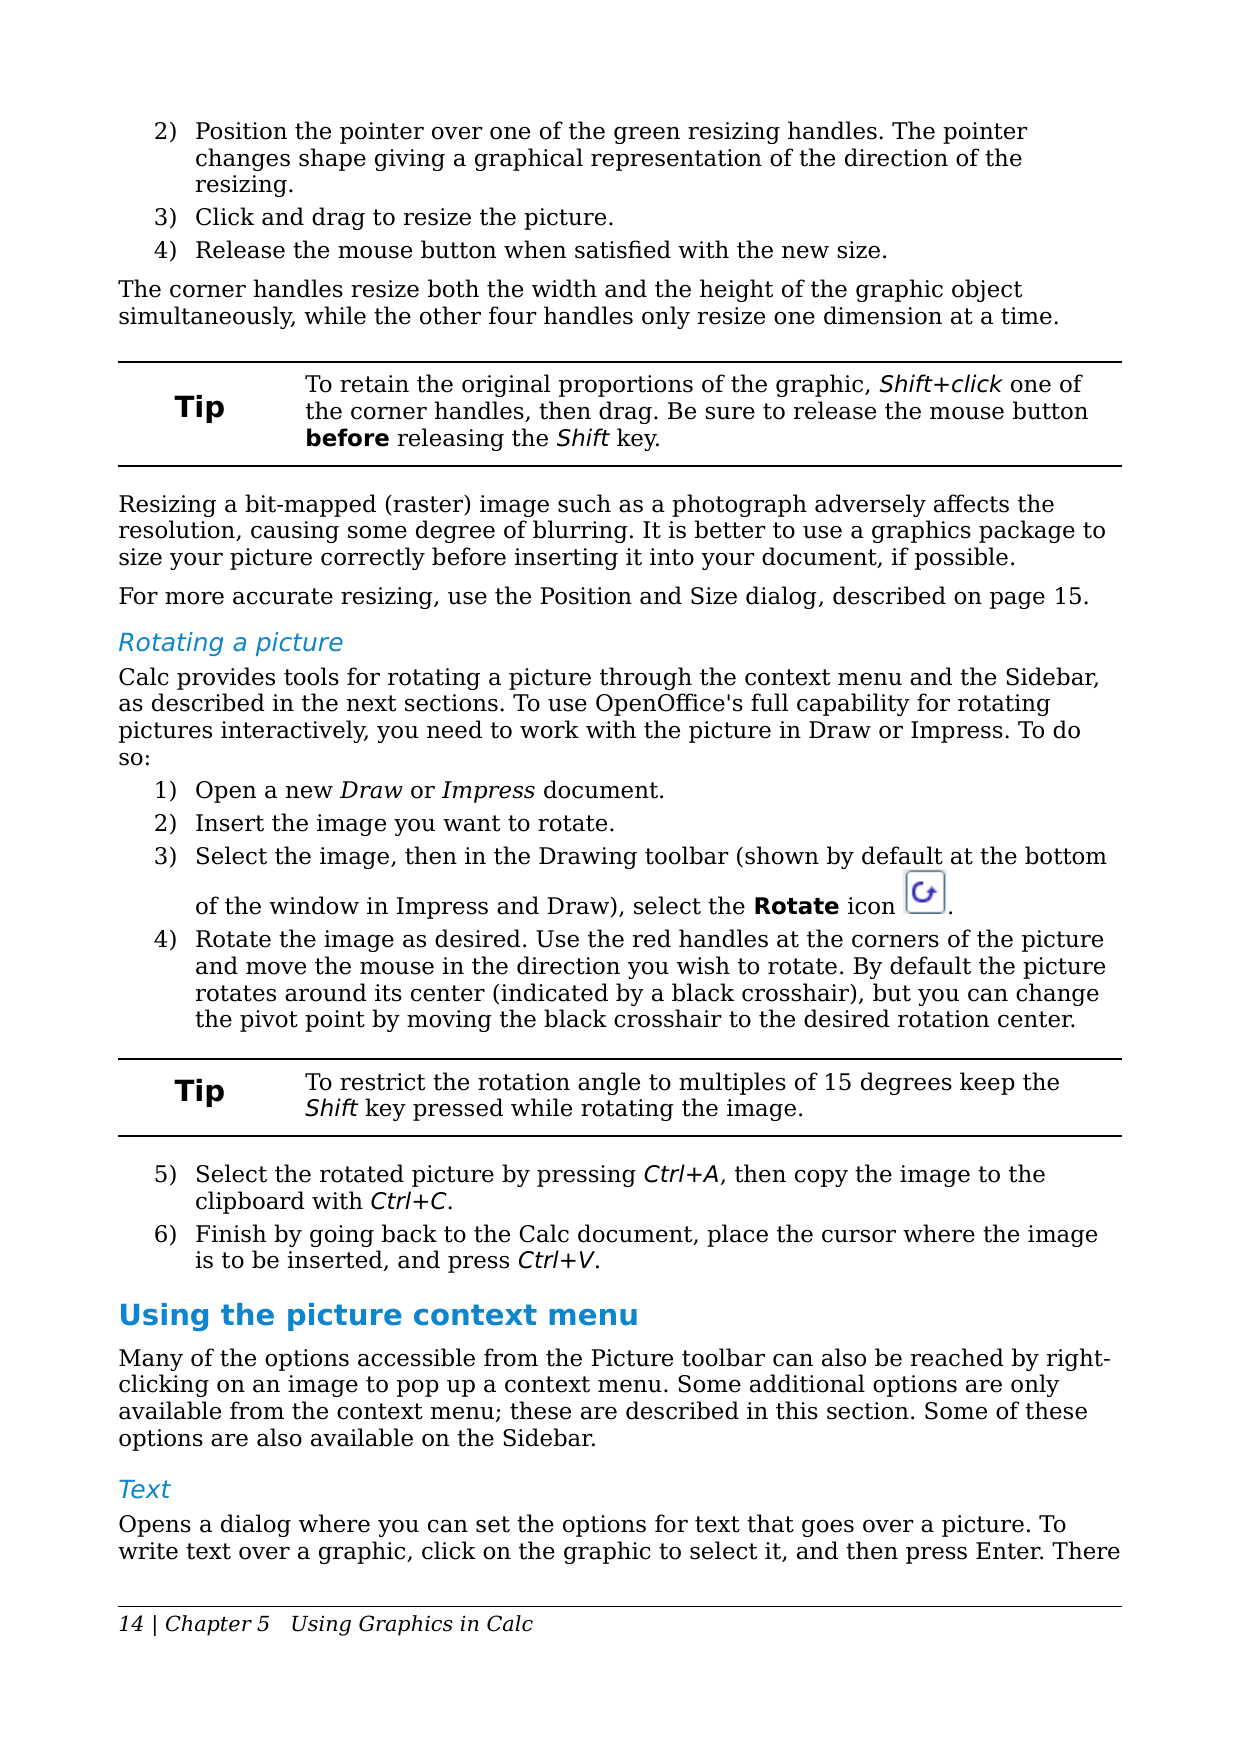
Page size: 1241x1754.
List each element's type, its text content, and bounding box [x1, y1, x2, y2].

picture [903, 869, 947, 914]
table_header Tip [118, 1060, 281, 1135]
table_header To restrict the rotation angle to multiples of 15 degrees keep the Shift key pressed while rotating the image. [281, 1060, 1122, 1135]
subtitle Rotating a picture [118, 628, 1122, 657]
subtitle Text [118, 1476, 1122, 1505]
list Rotate the image as desired. Use the red handles at the corners of the picture and move the mouse in the direction you wish to rotate. By default the picture rotates around its center (indicated by a black crosshair), but you can change the pivot point by moving the black crosshair to the desired rotation center. [177, 926, 1122, 1033]
table_header To retain the original proportions of the graphic, Shift+click one of the corner handles, then drag. Be sure to release the mouse button before releasing the Shift key. [281, 363, 1122, 464]
text The corner handles resize both the width and the height of the graphic object simultaneously, while the other four handles only resize one dimension at a time. [118, 276, 1122, 330]
text Opens a dialog where you can set the options for text that goes over a picture. To write text over a graphic, click on the graphic to select it, and then press Enter. There [118, 1511, 1122, 1565]
list Finish by going back to the Calc document, place the cursor where the image is to be inserted, and press Ctrl+V. [177, 1221, 1122, 1274]
list For more accurate resizing, use the Position and Size dialog, described on page 15. [118, 583, 1122, 610]
list Select the rotated picture by pressing Ctrl+A, then copy the image to the clipboard with Ctrl+C. [177, 1161, 1122, 1214]
list Release the mouse button when satisfied with the new size. [177, 237, 1122, 264]
text Resizing a bit-mapped (raster) image such as a photograph adversely affects the resolution, causing some degree of blurring. It is better to use a graphics package to size your picture correctly before inserting it into your document, if possible. [118, 491, 1122, 571]
text Many of the options accessible from the Picture toolbar can also be reached by right-clicking on an image to pop up a context menu. Some additional options are only available from the context menu; these are described in this section. Some of these options are also available on the Sidebar. [118, 1345, 1122, 1451]
list Calc provides tools for rotating a picture through the context menu and the Sidebar, as described in the next sections. To use OpenOffice's full capability for rotating pictures interactively, you need to work with the picture in Draw or Impress. To do so: [118, 664, 1122, 771]
table_header Tip [118, 363, 281, 464]
list Position the pointer over one of the green resizing handles. The pointer changes shape giving a graphical representation of the direction of the resizing. [177, 118, 1122, 198]
list Click and drag to resize the picture. [177, 204, 1122, 231]
list Open a new Draw or Impress document. [177, 777, 1122, 804]
subtitle Using the picture context menu [118, 1298, 1122, 1332]
list Select the image, then in the Drawing toolbar (shown by default at the bottom of the window in Impress and Draw), select the Rotate icon . [177, 843, 1122, 920]
list Insert the image you want to rotate. [177, 810, 1122, 837]
